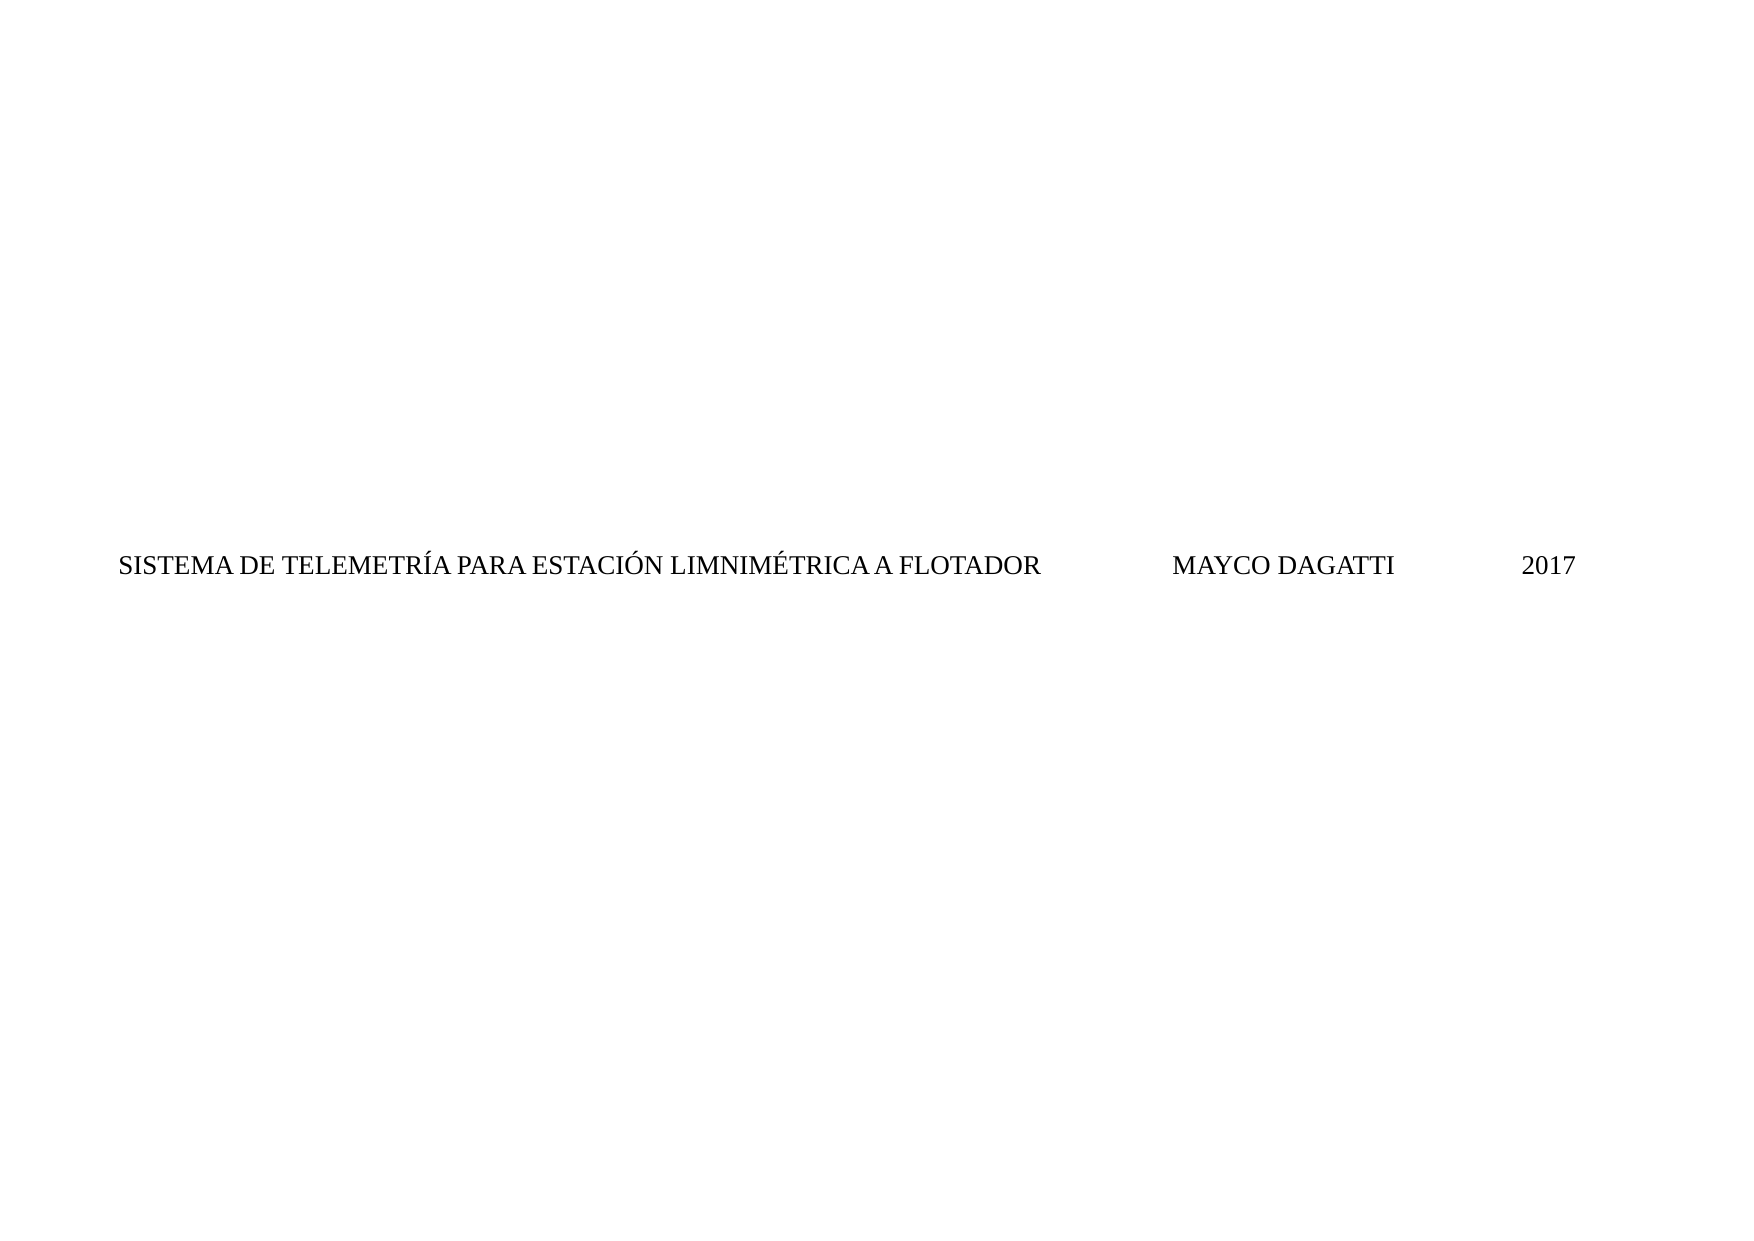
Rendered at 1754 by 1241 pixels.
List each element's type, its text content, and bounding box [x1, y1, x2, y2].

text SISTEMA DE TELEMETRÍA PARA ESTACIÓN LIMNIMÉTRICA A FLOTADOR MAYCO DAGATTI 2017 [118, 549, 1636, 581]
